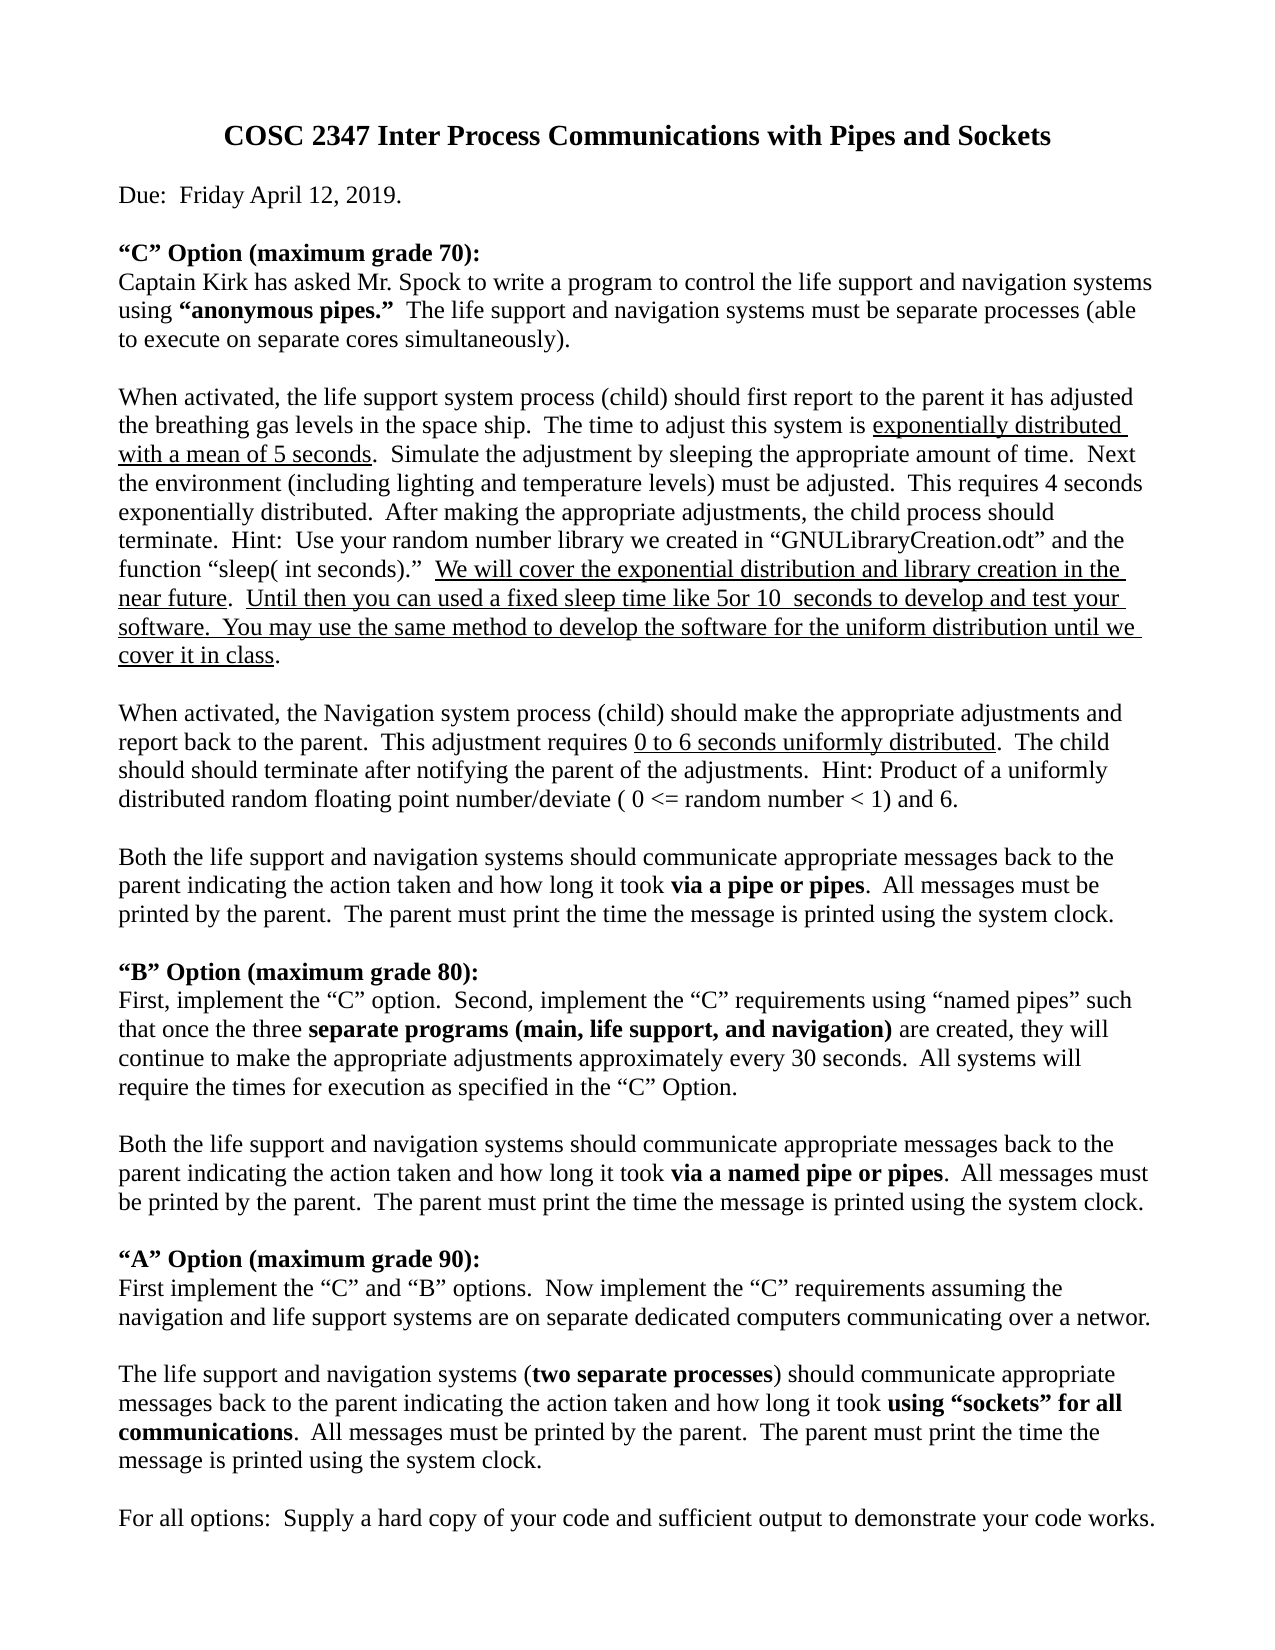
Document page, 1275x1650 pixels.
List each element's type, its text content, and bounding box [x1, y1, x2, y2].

text “C” Option (maximum grade 70): [118, 238, 1157, 267]
text “B” Option (maximum grade 80): [118, 957, 1157, 985]
text First, implement the “C” option. Second, implement the “C” requirements using “named pipes” such that once the three separate programs (main, life support, and navigation) are created, they will continue to make the appropriate adjustments approximately every 30 seconds. All systems will require the times for execution as specified in the “C” Option. [118, 985, 1157, 1100]
text The life support and navigation systems (two separate processes) should communicate appropriate messages back to the parent indicating the action taken and how long it took using “sockets” for all communications. All messages must be printed by the parent. The parent must print the time the message is printed using the system clock. [118, 1359, 1157, 1474]
text For all options: Supply a hard copy of your code and sufficient output to demonstrate your code works. [118, 1503, 1157, 1532]
text Due: Friday April 12, 2019. [118, 180, 1157, 209]
text When activated, the life support system process (child) should first report to the parent it has adjusted the breathing gas levels in the space ship. The time to adjust this system is exponentially distributed with a mean of 5 seconds. Simulate the adjustment by sleeping the appropriate amount of time. Next the environment (including lighting and temperature levels) must be adjusted. This requires 4 seconds exponentially distributed. After making the appropriate adjustments, the child process should terminate. Hint: Use your random number library we created in “GNULibraryCreation.odt” and the function “sleep( int seconds).” We will cover the exponential distribution and library creation in the near future. Until then you can used a fixed sleep time like 5or 10 seconds to develop and test your software. You may use the same method to develop the software for the uniform distribution until we cover it in class. [118, 382, 1157, 669]
text When activated, the Navigation system process (child) should make the appropriate adjustments and report back to the parent. This adjustment requires 0 to 6 seconds uniformly distributed. The child should should terminate after notifying the parent of the adjustments. Hint: Product of a uniformly distributed random floating point number/deviate ( 0 <= random number < 1) and 6. [118, 698, 1157, 813]
text COSC 2347 Inter Process Communications with Pipes and Sockets [118, 118, 1157, 152]
text Both the life support and navigation systems should communicate appropriate messages back to the parent indicating the action taken and how long it took via a pipe or pipes. All messages must be printed by the parent. The parent must print the time the message is printed using the system clock. [118, 842, 1157, 928]
text First implement the “C” and “B” options. Now implement the “C” requirements assuming the navigation and life support systems are on separate dedicated computers communicating over a networ. [118, 1273, 1157, 1330]
text Both the life support and navigation systems should communicate appropriate messages back to the parent indicating the action taken and how long it took via a named pipe or pipes. All messages must be printed by the parent. The parent must print the time the message is printed using the system clock. [118, 1129, 1157, 1215]
text Captain Kirk has asked Mr. Spock to write a program to control the life support and navigation systems using “anonymous pipes.” The life support and navigation systems must be separate processes (able to execute on separate cores simultaneously). [118, 267, 1157, 353]
text “A” Option (maximum grade 90): [118, 1244, 1157, 1273]
